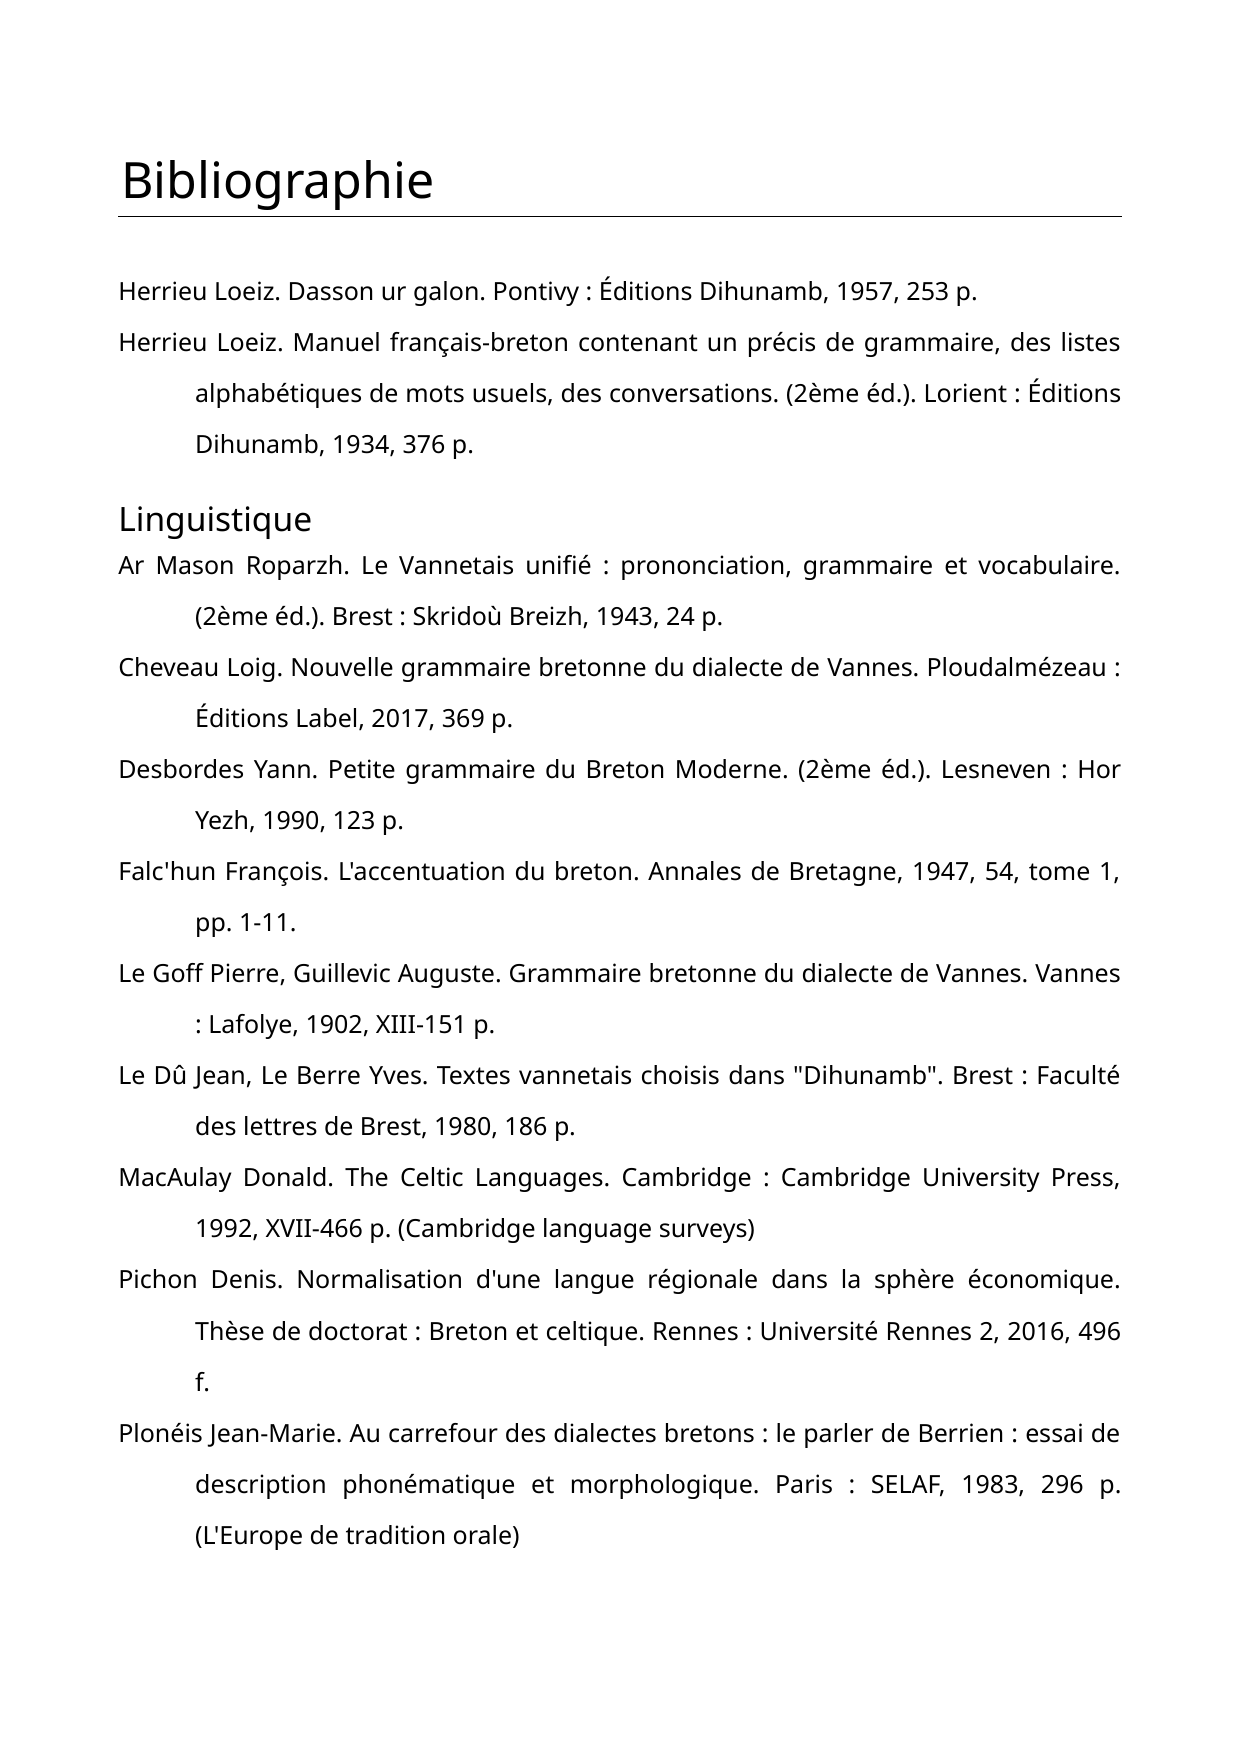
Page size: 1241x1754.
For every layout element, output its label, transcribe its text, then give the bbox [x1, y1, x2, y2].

text Le Goff Pierre, Guillevic Auguste. Grammaire bretonne du dialecte de Vannes. Vannes : Lafolye, 1902, XIII-151 p. [118, 956, 1122, 1041]
text Plonéis Jean-Marie. Au carrefour des dialectes bretons : le parler de Berrien : essai de description phonématique et morphologique. Paris : SELAF, 1983, 296 p. (L'Europe de tradition orale) [118, 1415, 1122, 1551]
text Herrieu Loeiz. Dasson ur galon. Pontivy : Éditions Dihunamb, 1957, 253 p. [118, 274, 1122, 308]
text Herrieu Loeiz. Manuel français-breton contenant un précis de grammaire, des listes alphabétiques de mots usuels, des conversations. (2ème éd.). Lorient : Éditions Dihunamb, 1934, 376 p. [118, 325, 1122, 461]
text Cheveau Loig. Nouvelle grammaire bretonne du dialecte de Vannes. Ploudalmézeau : Éditions Label, 2017, 369 p. [118, 649, 1122, 735]
text Le Dû Jean, Le Berre Yves. Textes vannetais choisis dans "Dihunamb". Brest : Faculté des lettres de Brest, 1980, 186 p. [118, 1058, 1122, 1143]
text Ar Mason Roparzh. Le Vannetais unifié : prononciation, grammaire et vocabulaire. (2ème éd.). Brest : Skridoù Breizh, 1943, 24 p. [118, 547, 1122, 633]
subtitle Bibliographie [118, 142, 1122, 216]
text MacAulay Donald. The Celtic Languages. Cambridge : Cambridge University Press, 1992, XVII-466 p. (Cambridge language surveys) [118, 1160, 1122, 1245]
text Desbordes Yann. Petite grammaire du Breton Moderne. (2ème éd.). Lesneven : Hor Yezh, 1990, 123 p. [118, 752, 1122, 837]
text Falc'hun François. L'accentuation du breton. Annales de Bretagne, 1947, 54, tome 1, pp. 1-11. [118, 854, 1122, 939]
subtitle Linguistique [118, 496, 1122, 542]
text Pichon Denis. Normalisation d'une langue régionale dans la sphère économique. Thèse de doctorat : Breton et celtique. Rennes : Université Rennes 2, 2016, 496 f. [118, 1262, 1122, 1398]
